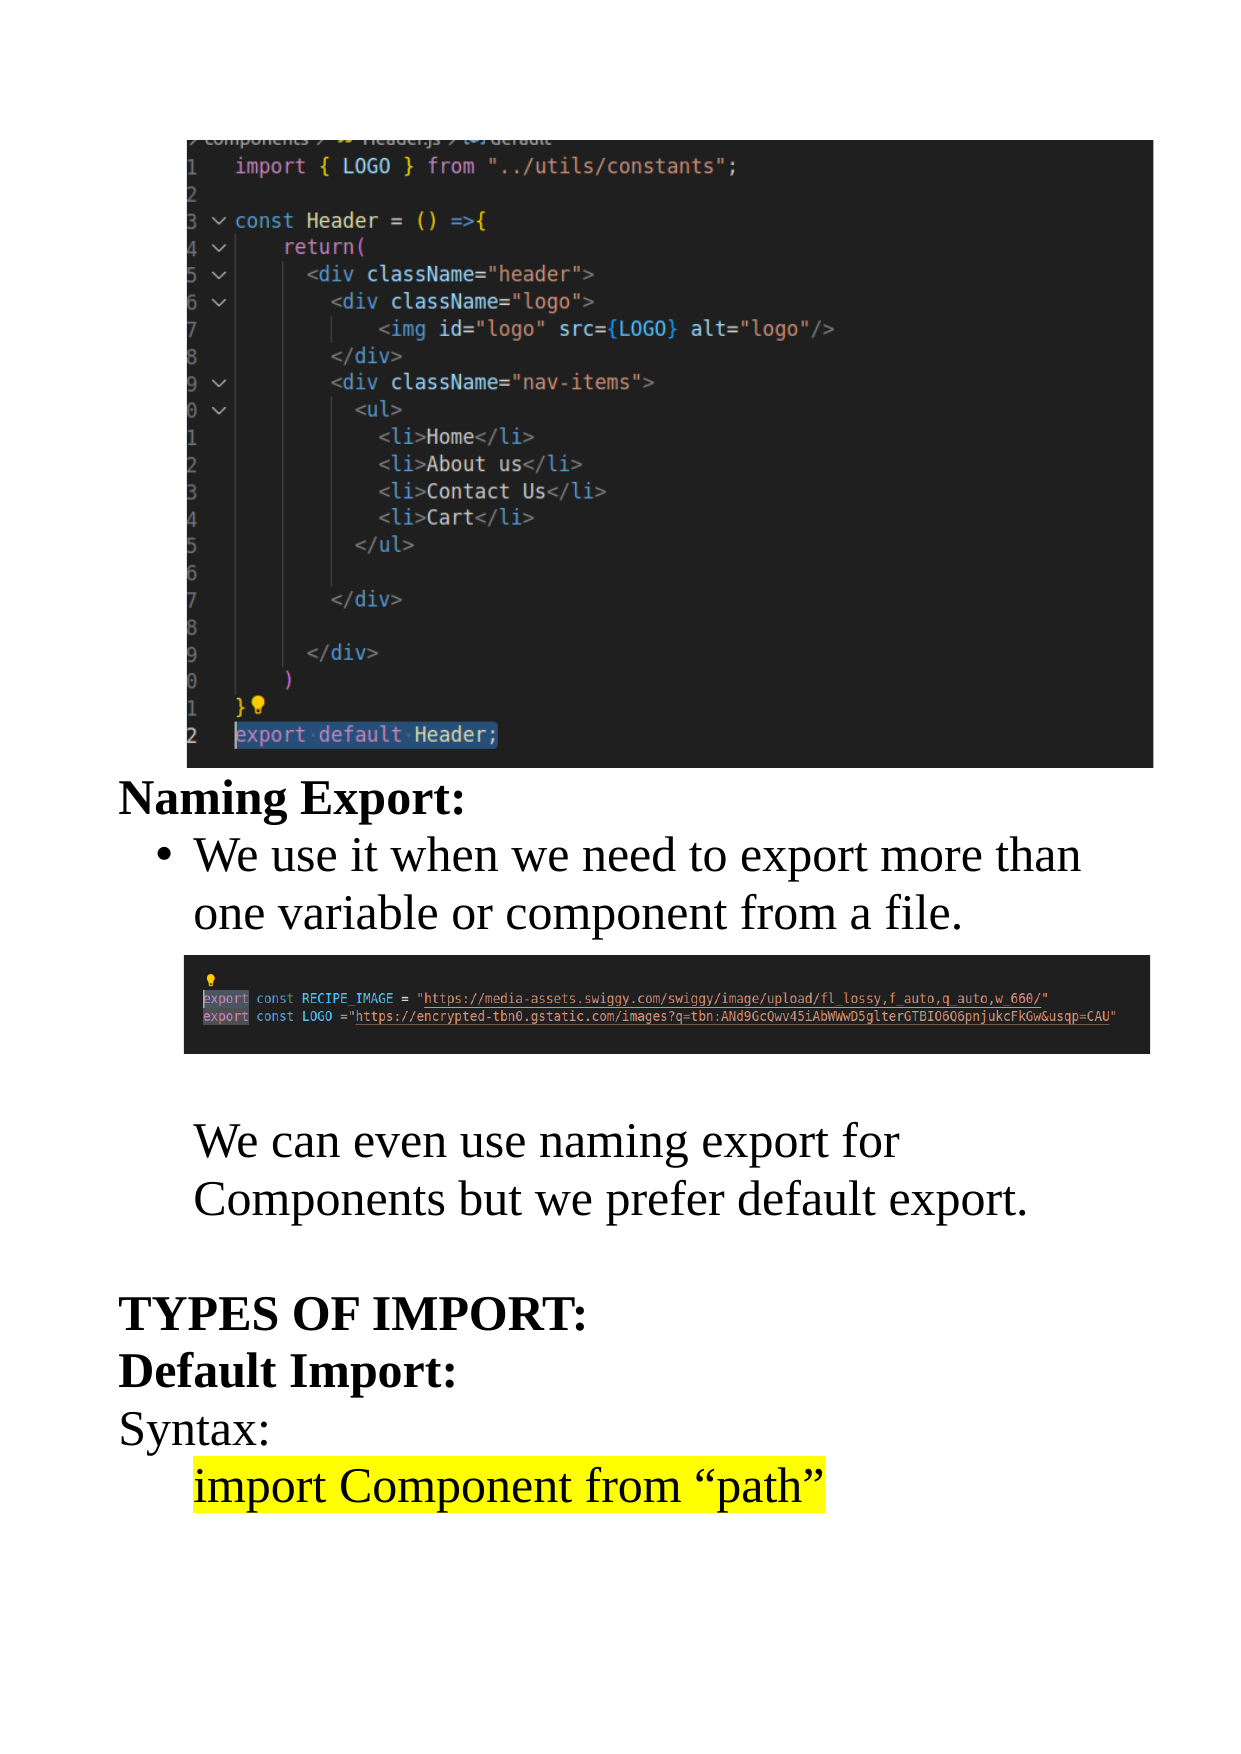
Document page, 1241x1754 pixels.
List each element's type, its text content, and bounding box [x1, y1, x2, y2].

picture [183, 955, 1151, 1054]
list We can even use naming export for Components but we prefer default export. [156, 1111, 1122, 1226]
text TYPES OF IMPORT: [118, 1283, 1122, 1341]
text Default Import: [118, 1341, 1122, 1398]
list import Component from “path” [156, 1456, 1122, 1513]
picture [186, 140, 1154, 768]
text Naming Export: [118, 118, 1122, 825]
list We use it when we need to export more than one variable or component from a file. [156, 825, 1122, 1111]
text Syntax: [118, 1398, 1122, 1456]
